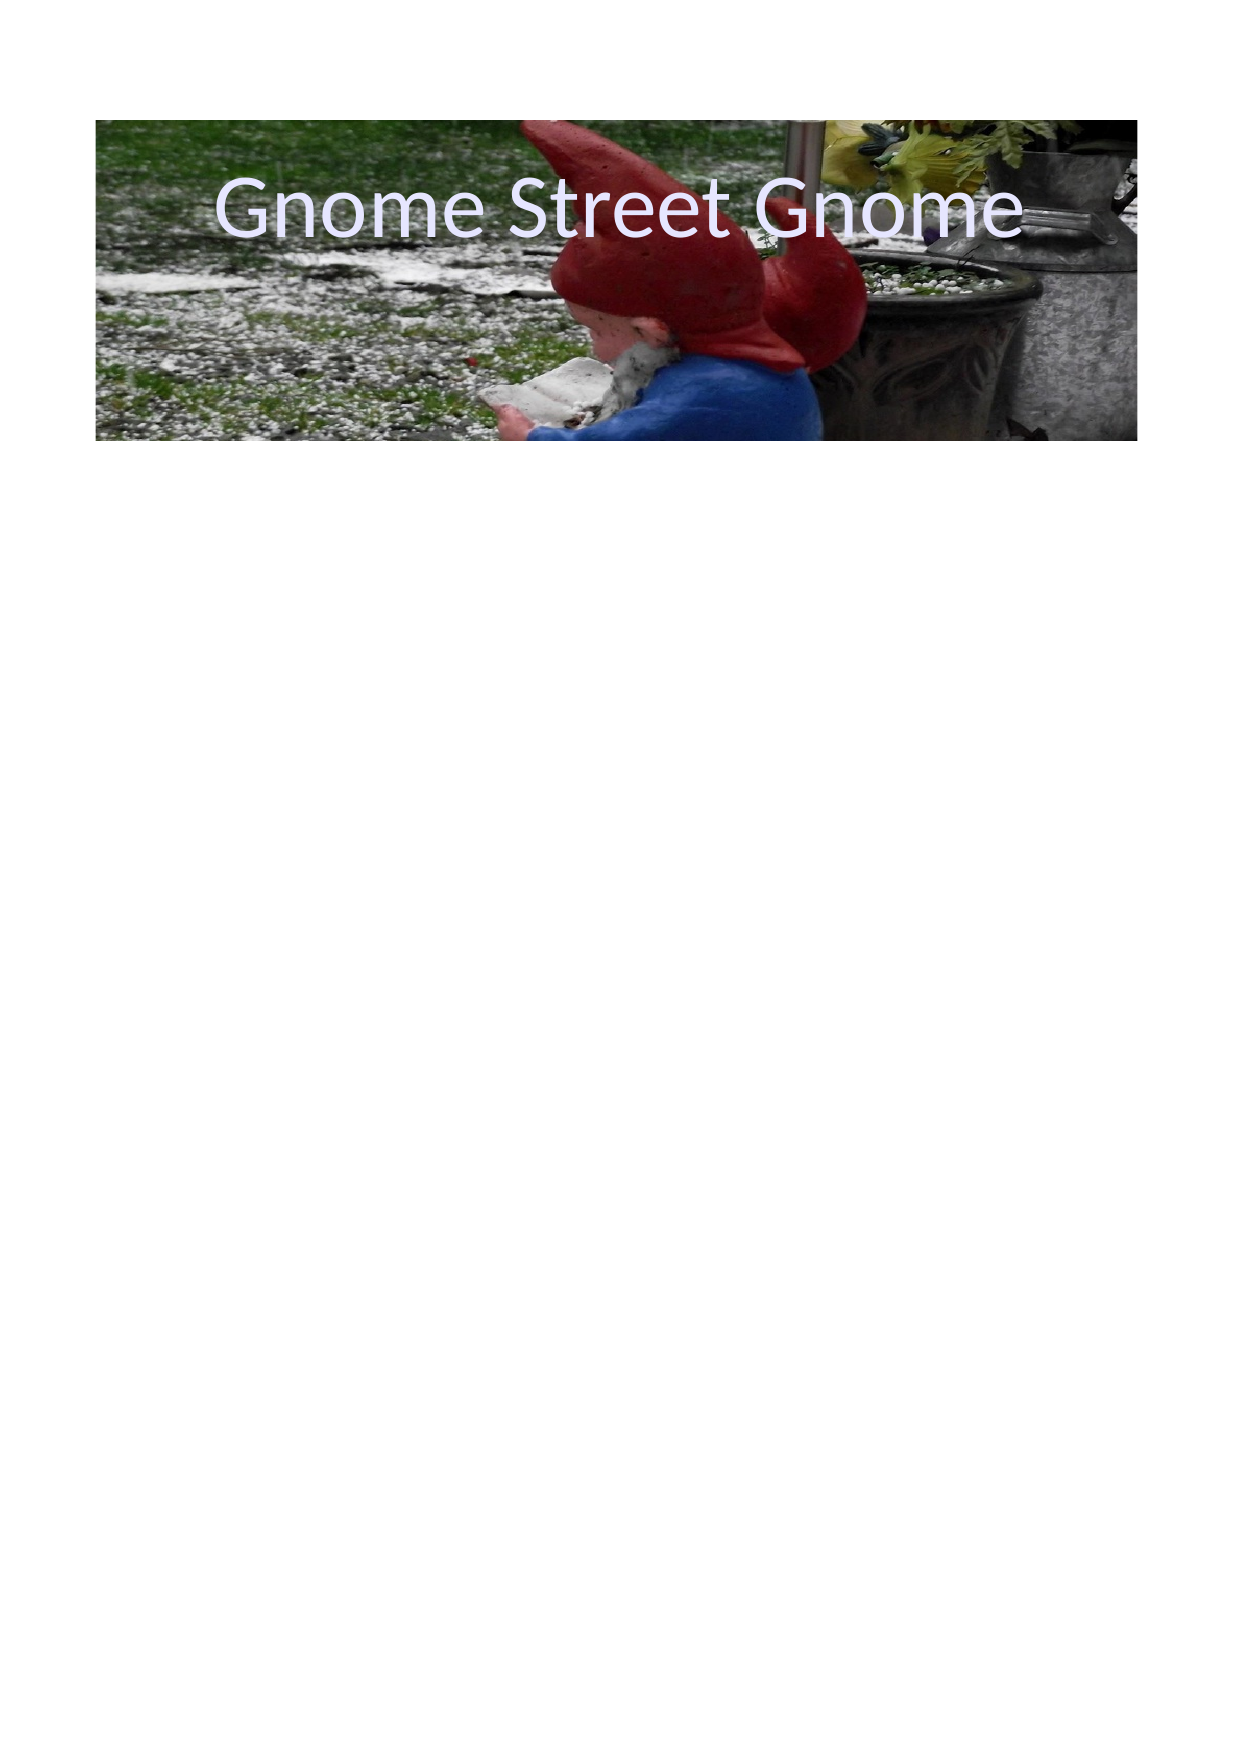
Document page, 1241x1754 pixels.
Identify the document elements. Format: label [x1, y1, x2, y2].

picture [95, 120, 1138, 441]
